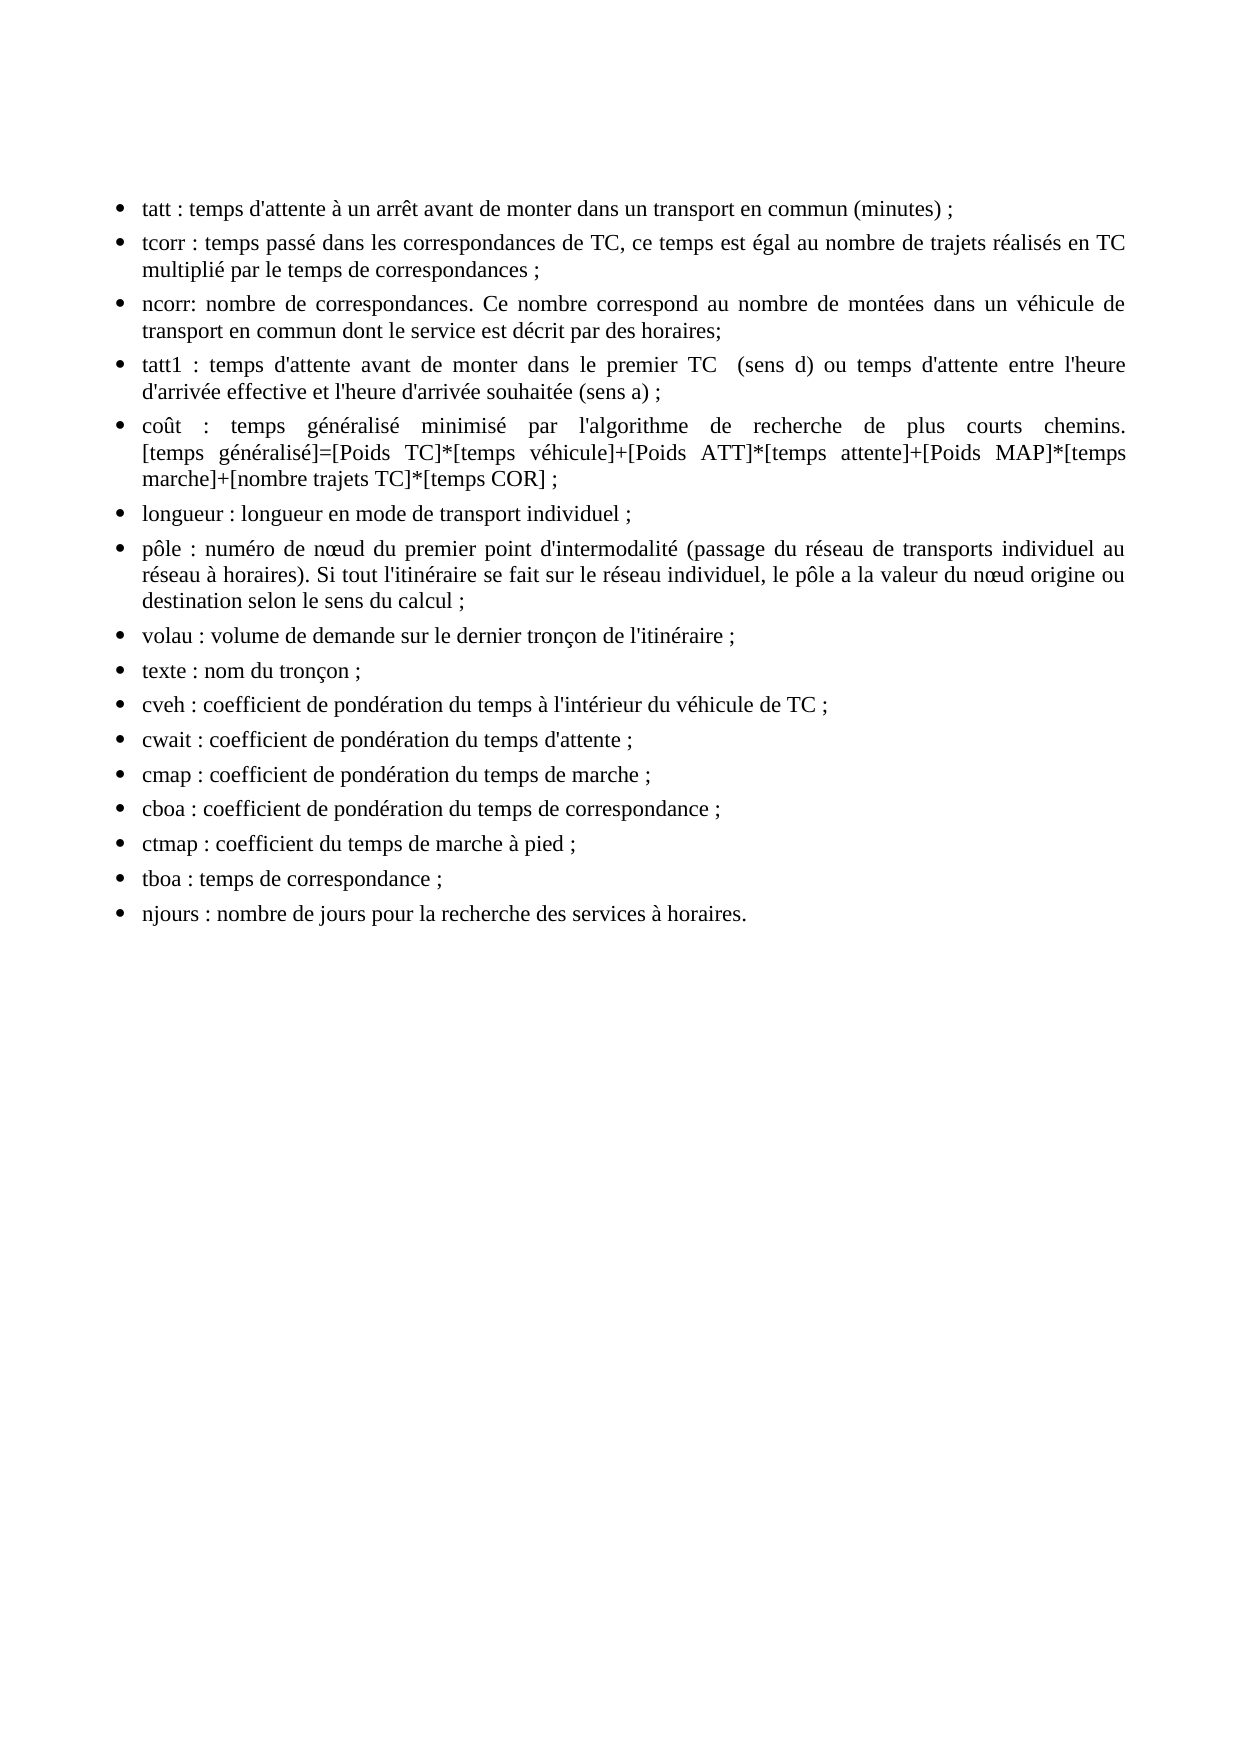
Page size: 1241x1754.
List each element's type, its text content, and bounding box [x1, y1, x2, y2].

list tatt1 : temps d'attente avant de monter dans le premier TC (sens d) ou temps d'attente entre l'heure d'arrivée effective et l'heure d'arrivée souhaitée (sens a) ; [116, 352, 1127, 404]
list texte : nom du tronçon ; [116, 657, 1127, 683]
list cmap : coefficient de pondération du temps de marche ; [116, 761, 1127, 787]
list volau : volume de demande sur le dernier tronçon de l'itinéraire ; [116, 622, 1127, 648]
list ctmap : coefficient du temps de marche à pied ; [116, 830, 1127, 857]
list njours : nombre de jours pour la recherche des services à horaires. [116, 899, 1127, 926]
list longueur : longueur en mode de transport individuel ; [116, 500, 1127, 526]
list cwait : coefficient de pondération du temps d'attente ; [116, 726, 1127, 752]
list pôle : numéro de nœud du premier point d'intermodalité (passage du réseau de transports individuel au réseau à horaires). Si tout l'itinéraire se fait sur le réseau individuel, le pôle a la valeur du nœud origine ou destination selon le sens du calcul ; [116, 535, 1127, 614]
list tboa : temps de correspondance ; [116, 865, 1127, 891]
list cboa : coefficient de pondération du temps de correspondance ; [116, 796, 1127, 822]
list tcorr : temps passé dans les correspondances de TC, ce temps est égal au nombre de trajets réalisés en TC multiplié par le temps de correspondances ; [116, 229, 1127, 282]
list coût : temps généralisé minimisé par l'algorithme de recherche de plus courts chemins. [temps généralisé]=[Poids TC]*[temps véhicule]+[Poids ATT]*[temps attente]+[Poids MAP]*[temps marche]+[nombre trajets TC]*[temps COR] ; [116, 413, 1127, 492]
list ncorr: nombre de correspondances. Ce nombre correspond au nombre de montées dans un véhicule de transport en commun dont le service est décrit par des horaires; [116, 291, 1127, 343]
list cveh : coefficient de pondération du temps à l'intérieur du véhicule de TC ; [116, 691, 1127, 718]
list tatt : temps d'attente à un arrêt avant de monter dans un transport en commun (minutes) ; [116, 195, 1127, 221]
